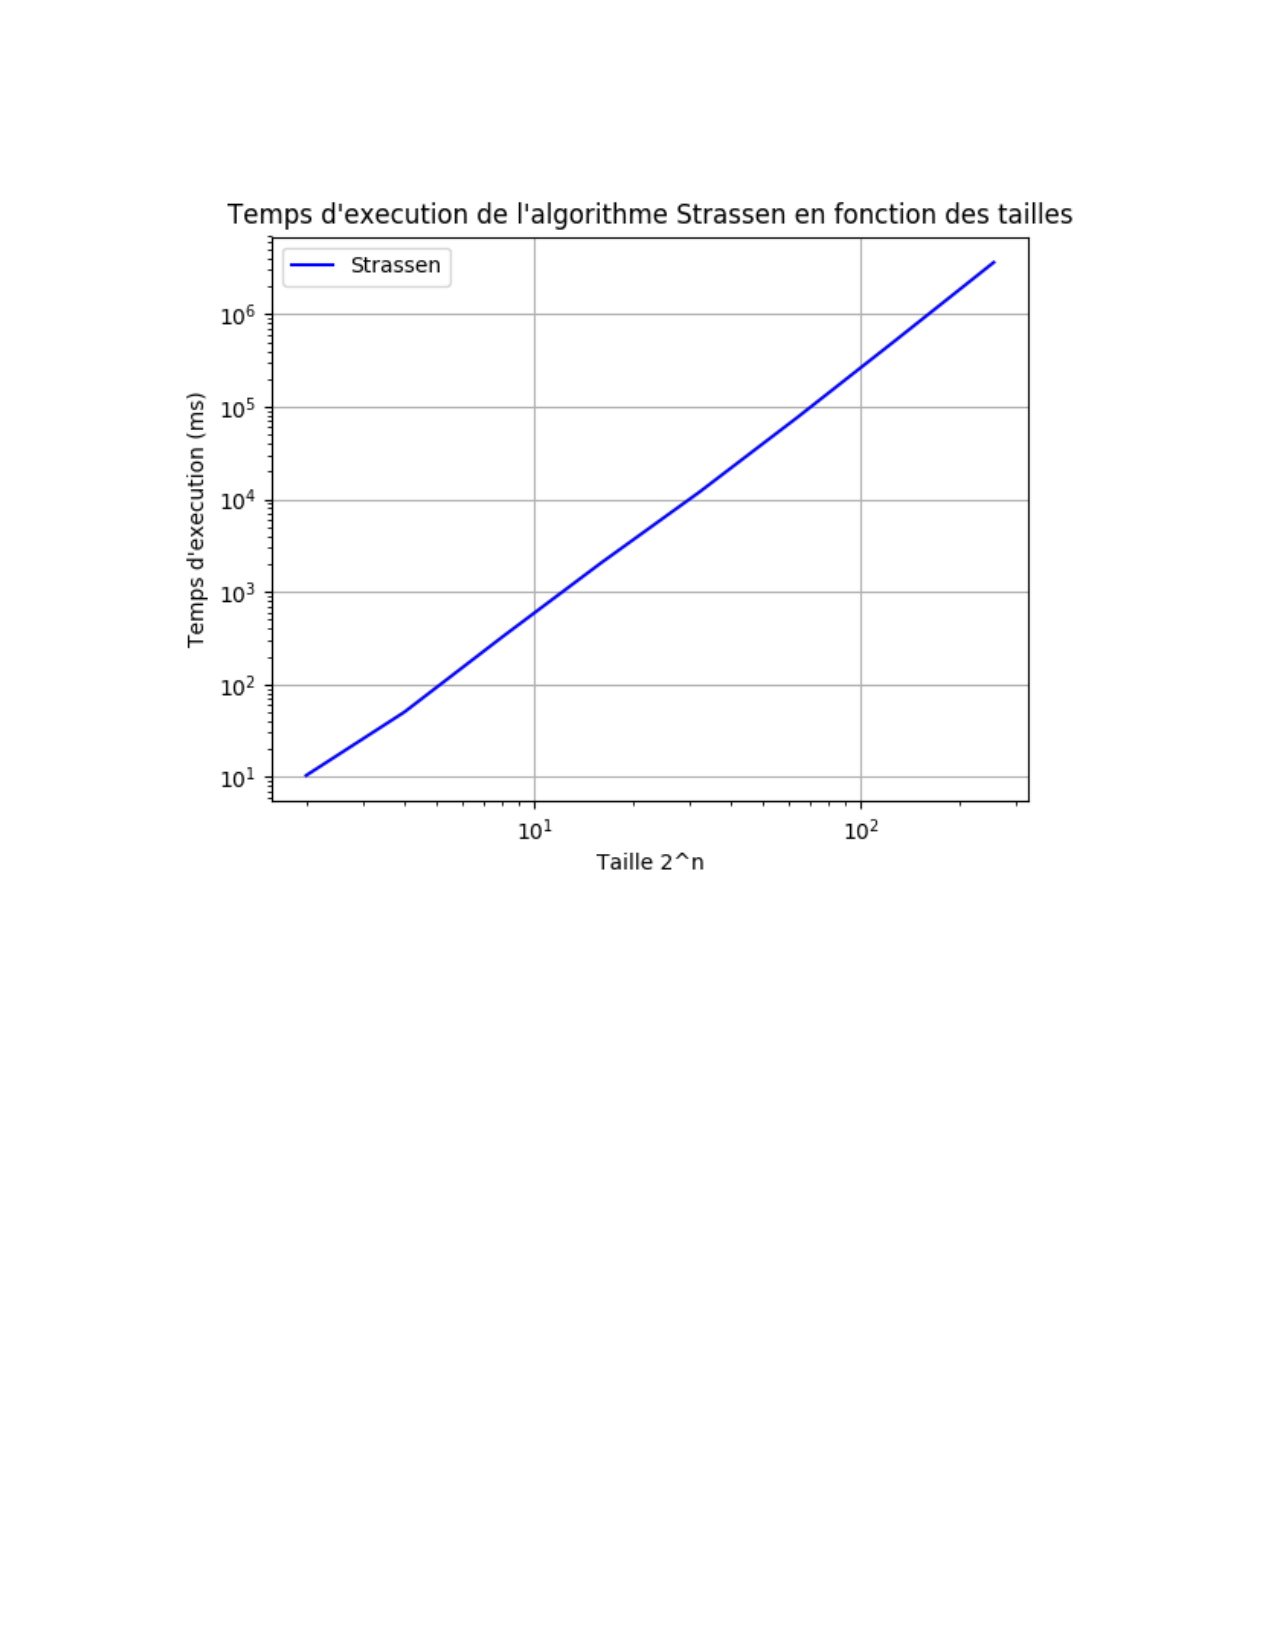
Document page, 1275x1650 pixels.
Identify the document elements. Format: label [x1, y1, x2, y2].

picture [150, 150, 1125, 882]
